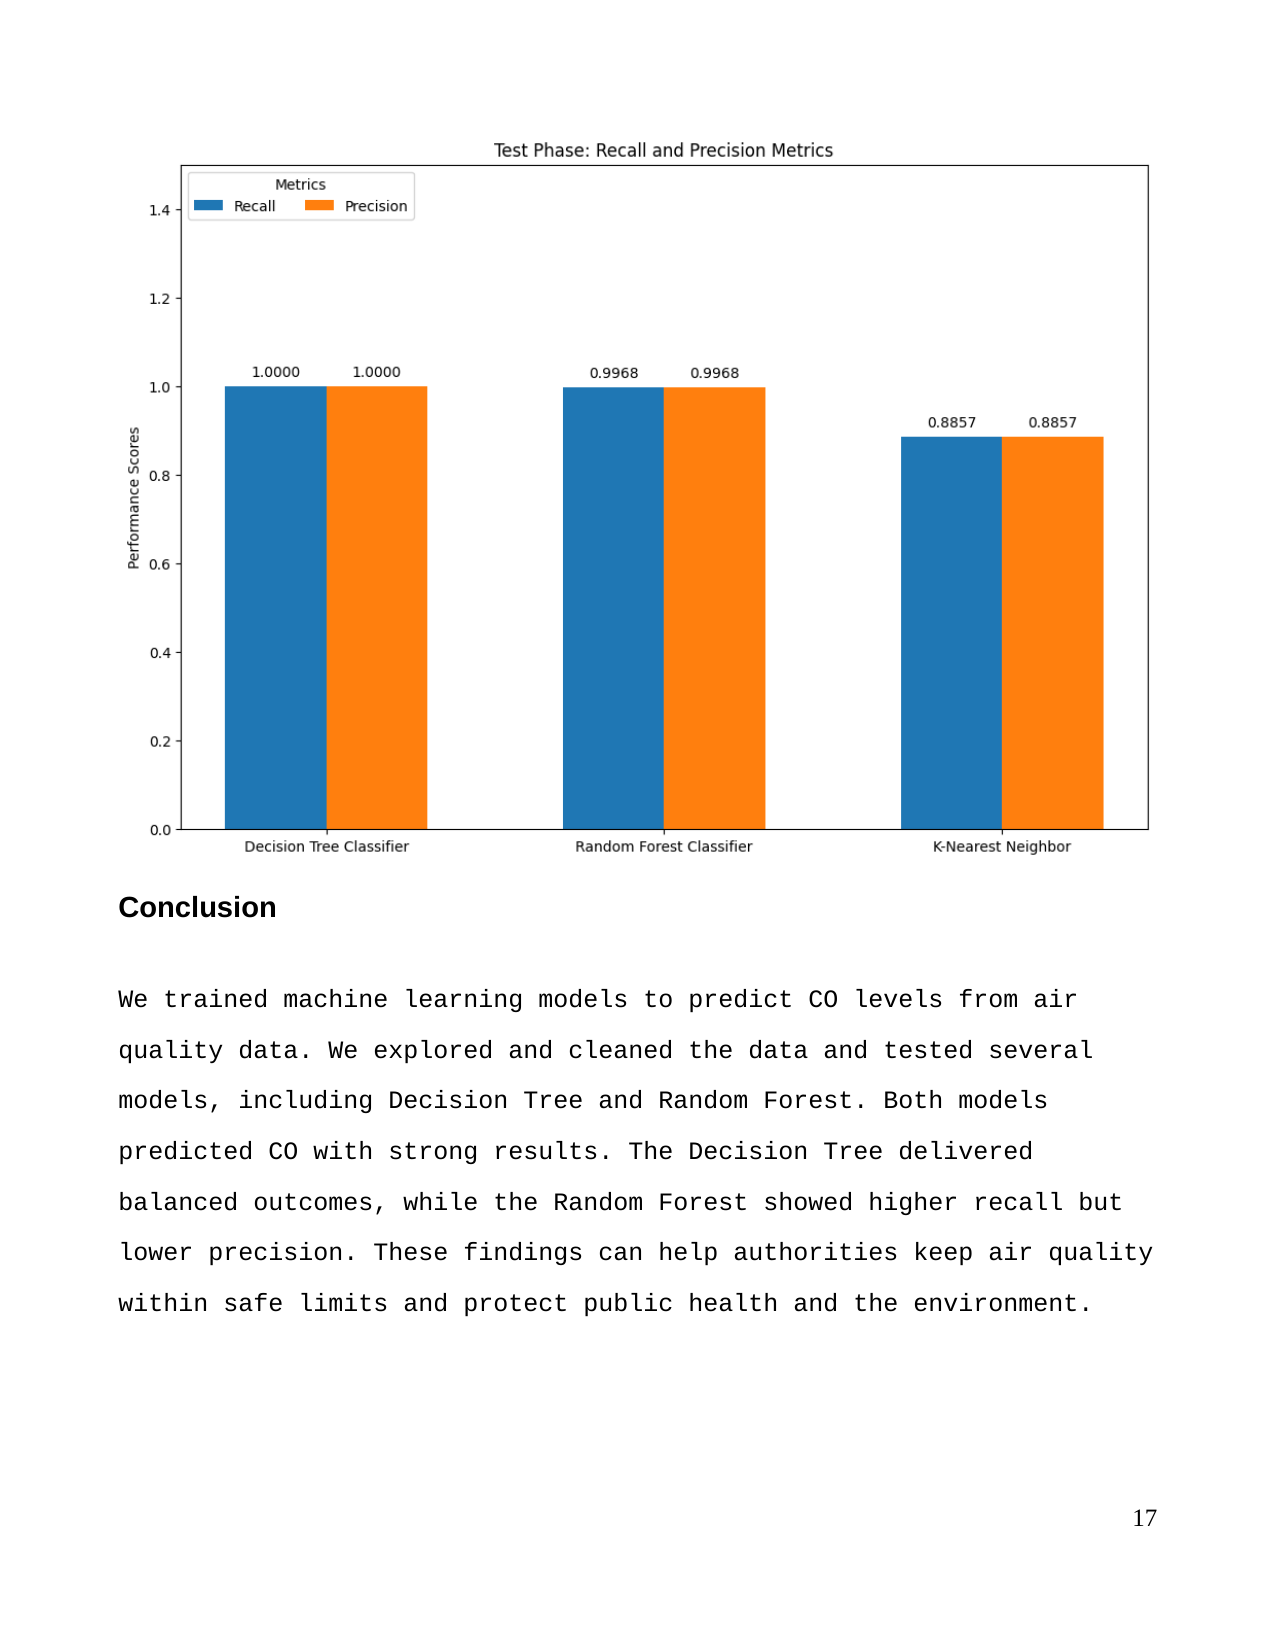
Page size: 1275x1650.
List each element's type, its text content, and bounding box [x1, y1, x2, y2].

picture [118, 132, 1157, 864]
subtitle Conclusion [118, 890, 1157, 924]
text We trained machine learning models to predict CO levels from air quality data. We explored and cleaned the data and tested several models, including Decision Tree and Random Forest. Both models predicted CO with strong results. The Decision Tree delivered balanced outcomes, while the Random Forest showed higher recall but lower precision. These findings can help authorities keep air quality within safe limits and protect public health and the environment. [118, 987, 1157, 1319]
